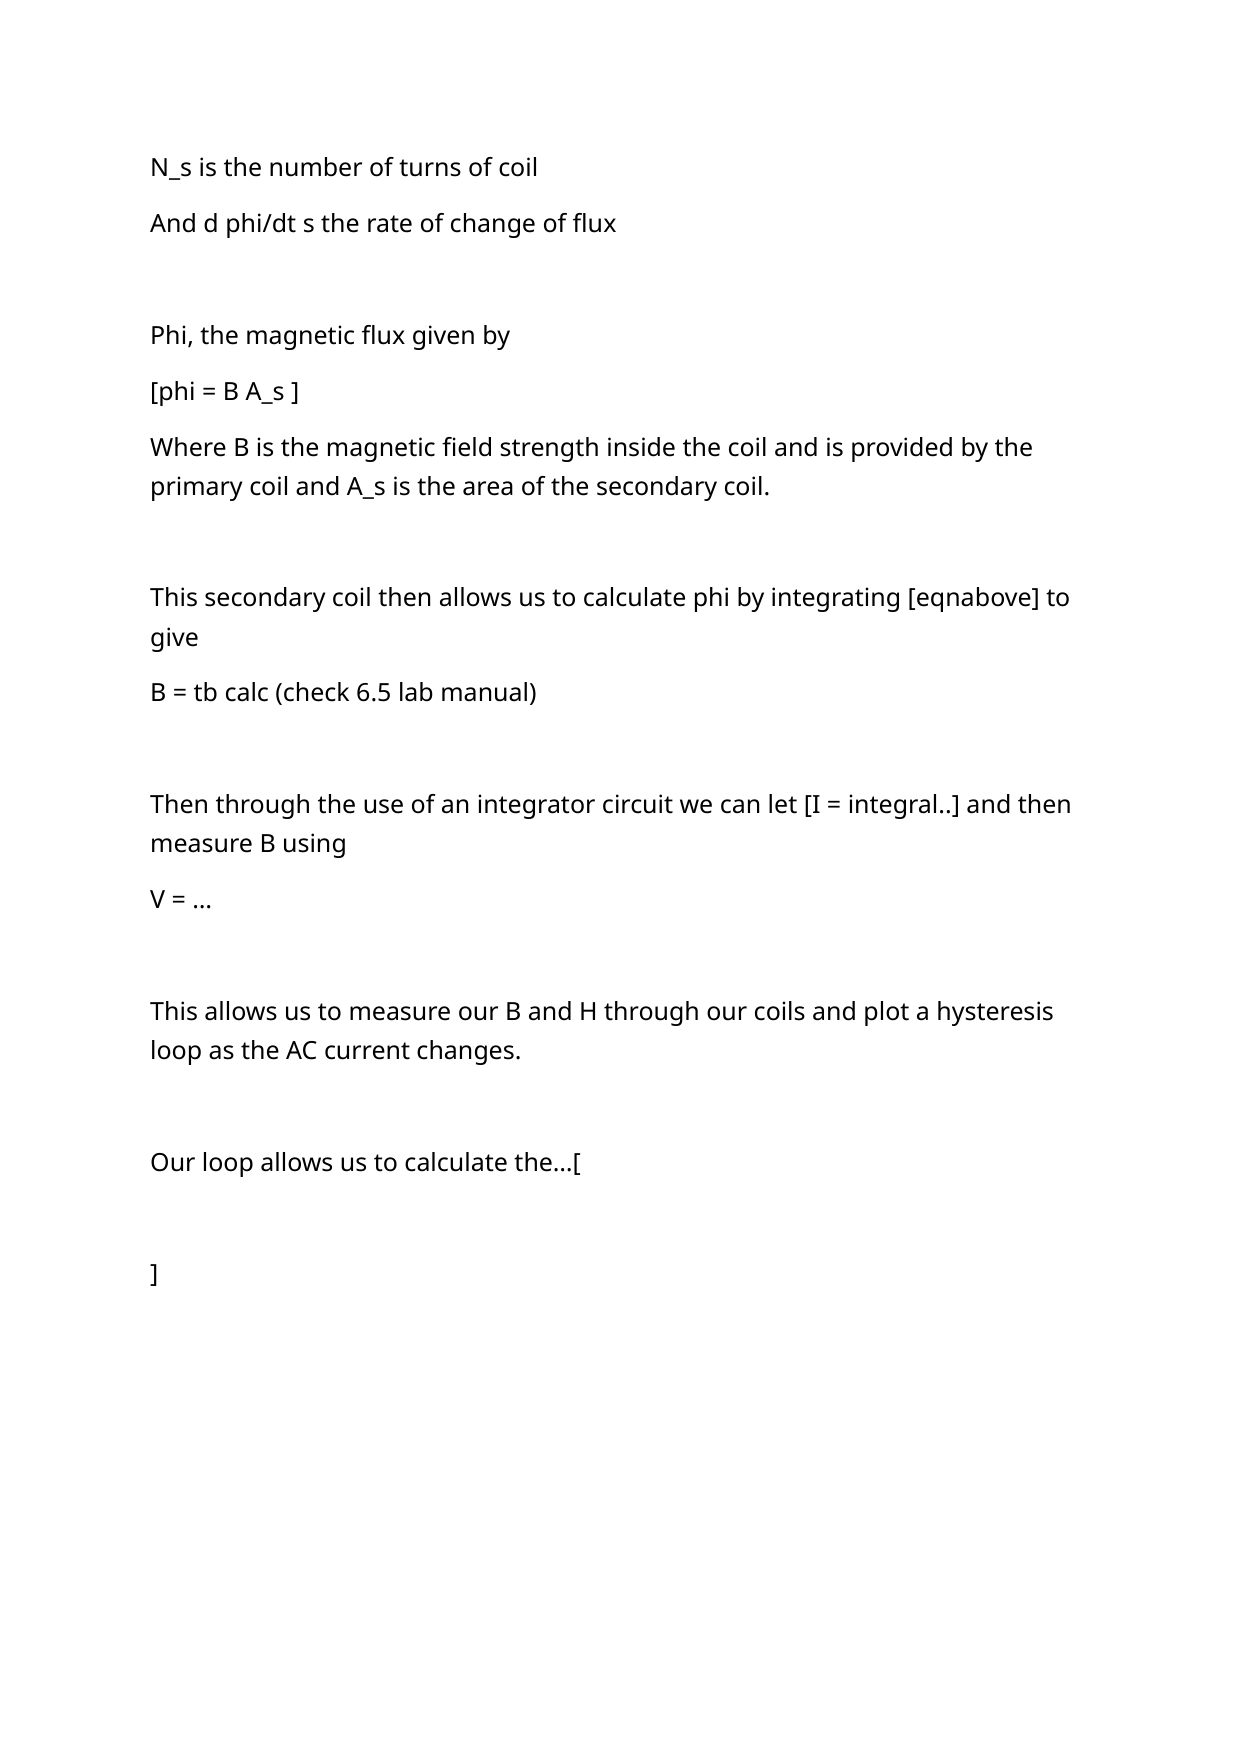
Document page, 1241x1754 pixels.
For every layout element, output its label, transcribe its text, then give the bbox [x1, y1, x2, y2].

text And d phi/dt s the rate of change of flux [150, 206, 1090, 240]
text Then through the use of an integrator circuit we can let [I = integral..] and then measure B using [150, 787, 1090, 860]
text ] [150, 1256, 1090, 1290]
text B = tb calc (check 6.5 lab manual) [150, 675, 1090, 709]
text V = … [150, 882, 1090, 916]
text This secondary coil then allows us to calculate phi by integrating [eqnabove] to give [150, 580, 1090, 653]
text This allows us to measure our B and H through our coils and plot a hysteresis loop as the AC current changes. [150, 993, 1090, 1067]
text [phi = B A_s ] [150, 373, 1090, 407]
text Where B is the magnetic field strength inside the coil and is provided by the primary coil and A_s is the area of the secondary coil. [150, 429, 1090, 502]
text Phi, the magnetic flux given by [150, 317, 1090, 352]
text Our loop allows us to calculate the…[ [150, 1144, 1090, 1178]
text N_s is the number of turns of coil [150, 150, 1090, 184]
